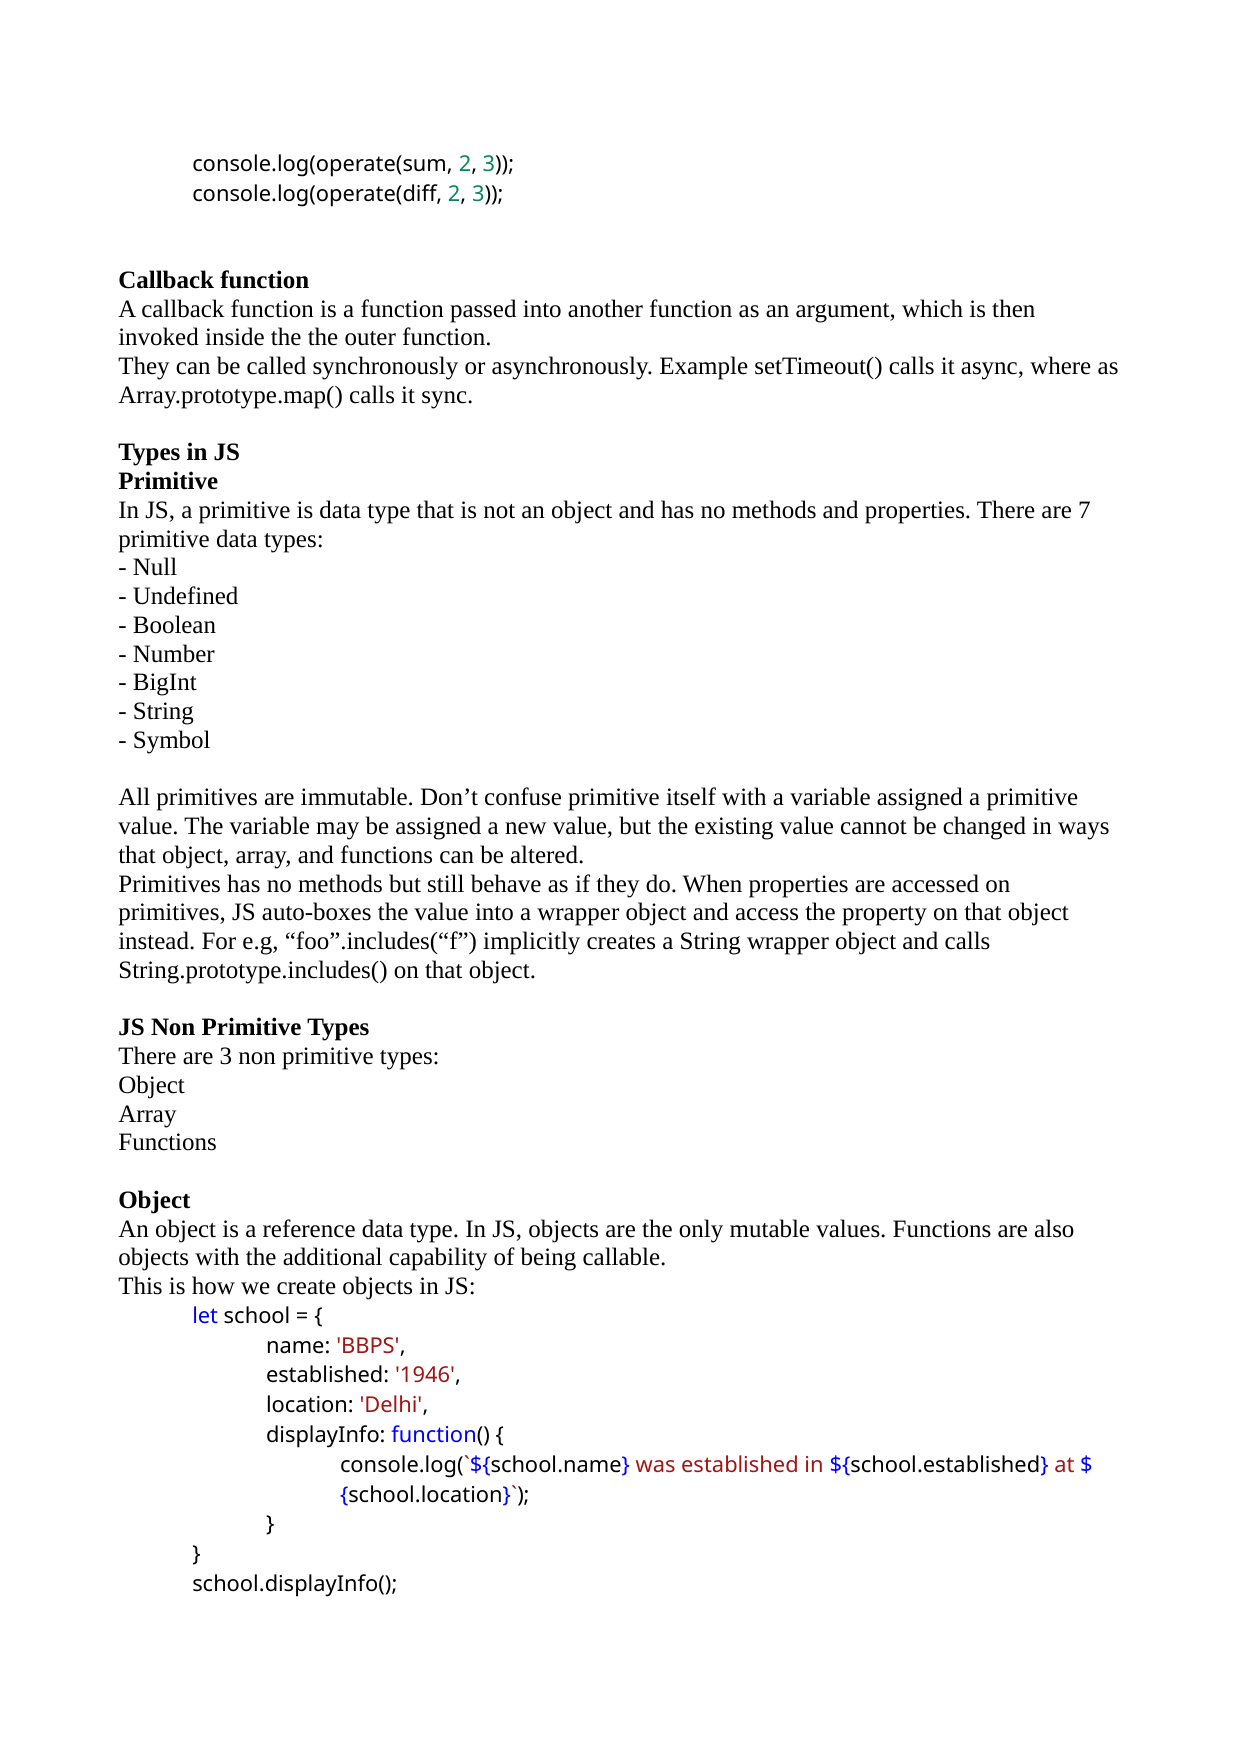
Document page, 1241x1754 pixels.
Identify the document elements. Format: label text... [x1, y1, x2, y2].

text - BigInt [118, 667, 1122, 696]
text JS Non Primitive Types [118, 1012, 1122, 1041]
text - Number [118, 639, 1122, 667]
text An object is a reference data type. In JS, objects are the only mutable values. Functions are also objects with the additional capability of being callable. [118, 1214, 1122, 1271]
text Object [118, 1185, 1122, 1214]
text displayInfo: function() { [266, 1419, 1122, 1449]
text let school = { [192, 1300, 1122, 1330]
text In JS, a primitive is data type that is not an object and has no methods and properties. There are 7 primitive data types: [118, 495, 1122, 552]
text Object [118, 1070, 1122, 1099]
text - Null [118, 552, 1122, 581]
text } [192, 1538, 1122, 1568]
text They can be called synchronously or asynchronously. Example setTimeout() calls it async, where as Array.prototype.map() calls it sync. [118, 351, 1122, 409]
text - String [118, 696, 1122, 725]
text } [266, 1508, 1122, 1538]
text - Undefined [118, 581, 1122, 610]
text Primitives has no methods but still behave as if they do. When properties are accessed on primitives, JS auto-boxes the value into a wrapper object and access the property on that object instead. For e.g, “foo”.includes(“f”) implicitly creates a String wrapper object and calls String.prototype.includes() on that object. [118, 869, 1122, 984]
text Array [118, 1099, 1122, 1127]
text - Symbol [118, 725, 1122, 754]
text name: 'BBPS', [266, 1330, 1122, 1359]
text - Boolean [118, 610, 1122, 639]
text location: 'Delhi', [266, 1389, 1122, 1419]
text console.log(`${school.name} was established in ${school.established} at ${school.location}`); [340, 1449, 1122, 1508]
text established: '1946', [266, 1359, 1122, 1389]
text There are 3 non primitive types: [118, 1041, 1122, 1070]
text A callback function is a function passed into another function as an argument, which is then invoked inside the the outer function. [118, 294, 1122, 351]
text Types in JS [118, 437, 1122, 466]
text console.log(operate(diff, 2, 3)); [192, 178, 1122, 207]
text This is how we create objects in JS: [118, 1271, 1122, 1300]
text Callback function [118, 265, 1122, 294]
text All primitives are immutable. Don’t confuse primitive itself with a variable assigned a primitive value. The variable may be assigned a new value, but the existing value cannot be changed in ways that object, array, and functions can be altered. [118, 782, 1122, 869]
text Primitive [118, 466, 1122, 495]
text school.displayInfo(); [118, 1568, 1122, 1598]
text console.log(operate(sum, 2, 3)); [192, 148, 1122, 178]
text Functions [118, 1127, 1122, 1156]
